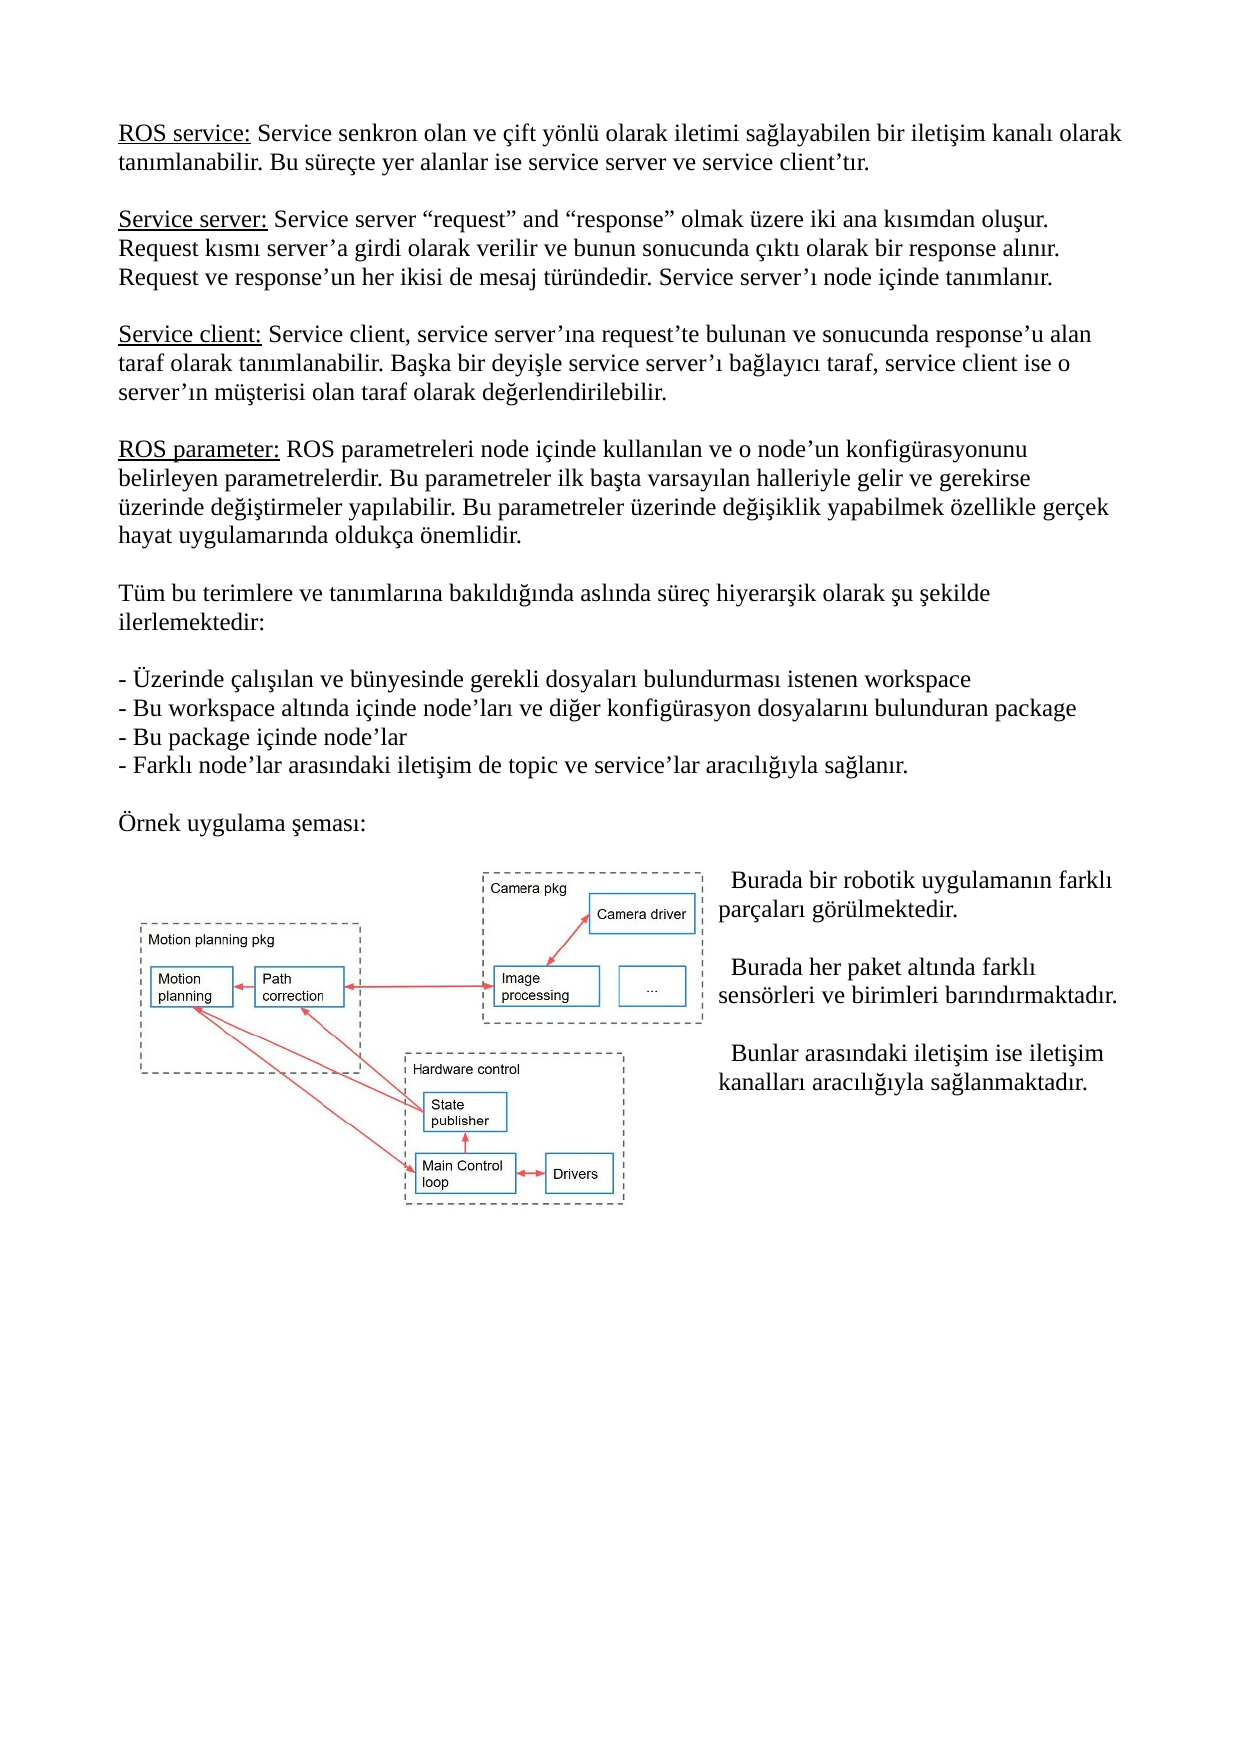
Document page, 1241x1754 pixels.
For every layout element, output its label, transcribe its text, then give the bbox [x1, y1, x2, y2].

text Tüm bu terimlere ve tanımlarına bakıldığında aslında süreç hiyerarşik olarak şu şekilde ilerlemektedir: [118, 578, 1122, 636]
text - Üzerinde çalışılan ve bünyesinde gerekli dosyaları bulundurması istenen workspace [118, 664, 1122, 693]
text ROS service: Service senkron olan ve çift yönlü olarak iletimi sağlayabilen bir iletişim kanalı olarak tanımlanabilir. Bu süreçte yer alanlar ise service server ve service client’tır. [118, 118, 1122, 176]
picture [125, 860, 719, 1212]
text - Bu package içinde node’lar [118, 722, 1122, 751]
text Burada bir robotik uygulamanın farklı parçaları görülmektedir. [719, 866, 1122, 923]
text Service client: Service client, service server’ına request’te bulunan ve sonucunda response’u alan taraf olarak tanımlanabilir. Başka bir deyişle service server’ı bağlayıcı taraf, service client ise o server’ın müşterisi olan taraf olarak değerlendirilebilir. [118, 319, 1122, 406]
text Service server: Service server “request” and “response” olmak üzere iki ana kısımdan oluşur. Request kısmı server’a girdi olarak verilir ve bunun sonucunda çıktı olarak bir response alınır. Request ve response’un her ikisi de mesaj türündedir. Service server’ı node içinde tanımlanır. [118, 204, 1122, 291]
text - Farklı node’lar arasındaki iletişim de topic ve service’lar aracılığıyla sağlanır. [118, 751, 1122, 779]
text Burada her paket altında farklı sensörleri ve birimleri barındırmaktadır. [719, 952, 1122, 1009]
text Bunlar arasındaki iletişim ise iletişim kanalları aracılığıyla sağlanmaktadır. [719, 1038, 1122, 1096]
text ROS parameter: ROS parametreleri node içinde kullanılan ve o node’un konfigürasyonunu belirleyen parametrelerdir. Bu parametreler ilk başta varsayılan halleriyle gelir ve gerekirse üzerinde değiştirmeler yapılabilir. Bu parametreler üzerinde değişiklik yapabilmek özellikle gerçek hayat uygulamarında oldukça önemlidir. [118, 434, 1122, 549]
text - Bu workspace altında içinde node’ları ve diğer konfigürasyon dosyalarını bulunduran package [118, 693, 1122, 722]
text Örnek uygulama şeması: [118, 808, 1122, 837]
